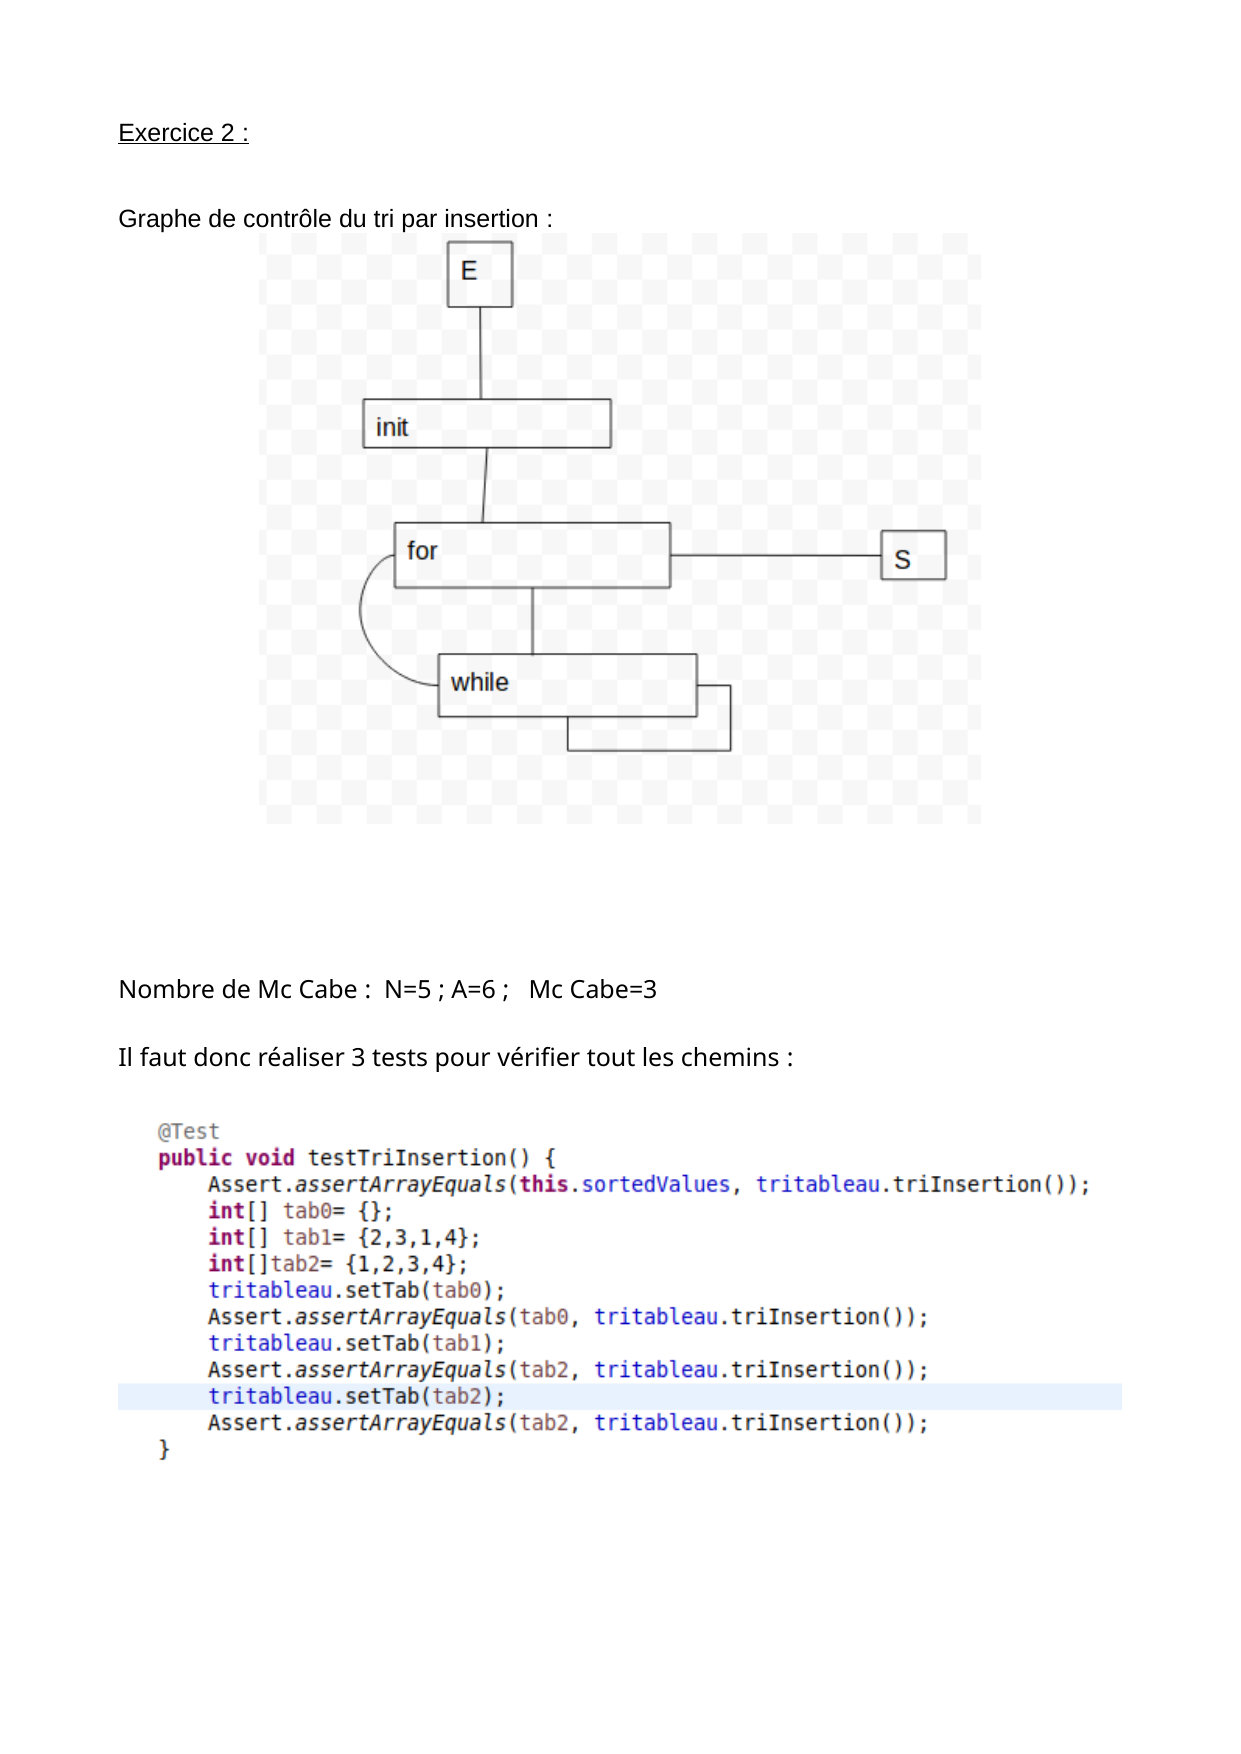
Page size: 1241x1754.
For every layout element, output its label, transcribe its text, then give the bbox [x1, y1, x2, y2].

text Exercice 2 : [118, 118, 1122, 147]
picture [259, 233, 982, 824]
text Il faut donc réaliser 3 tests pour vérifier tout les chemins : [118, 1040, 1122, 1074]
text Nombre de Mc Cabe : N=5 ; A=6 ; Mc Cabe=3 [118, 972, 1122, 1006]
text Graphe de contrôle du tri par insertion : [118, 204, 1122, 233]
picture [118, 1108, 1123, 1485]
